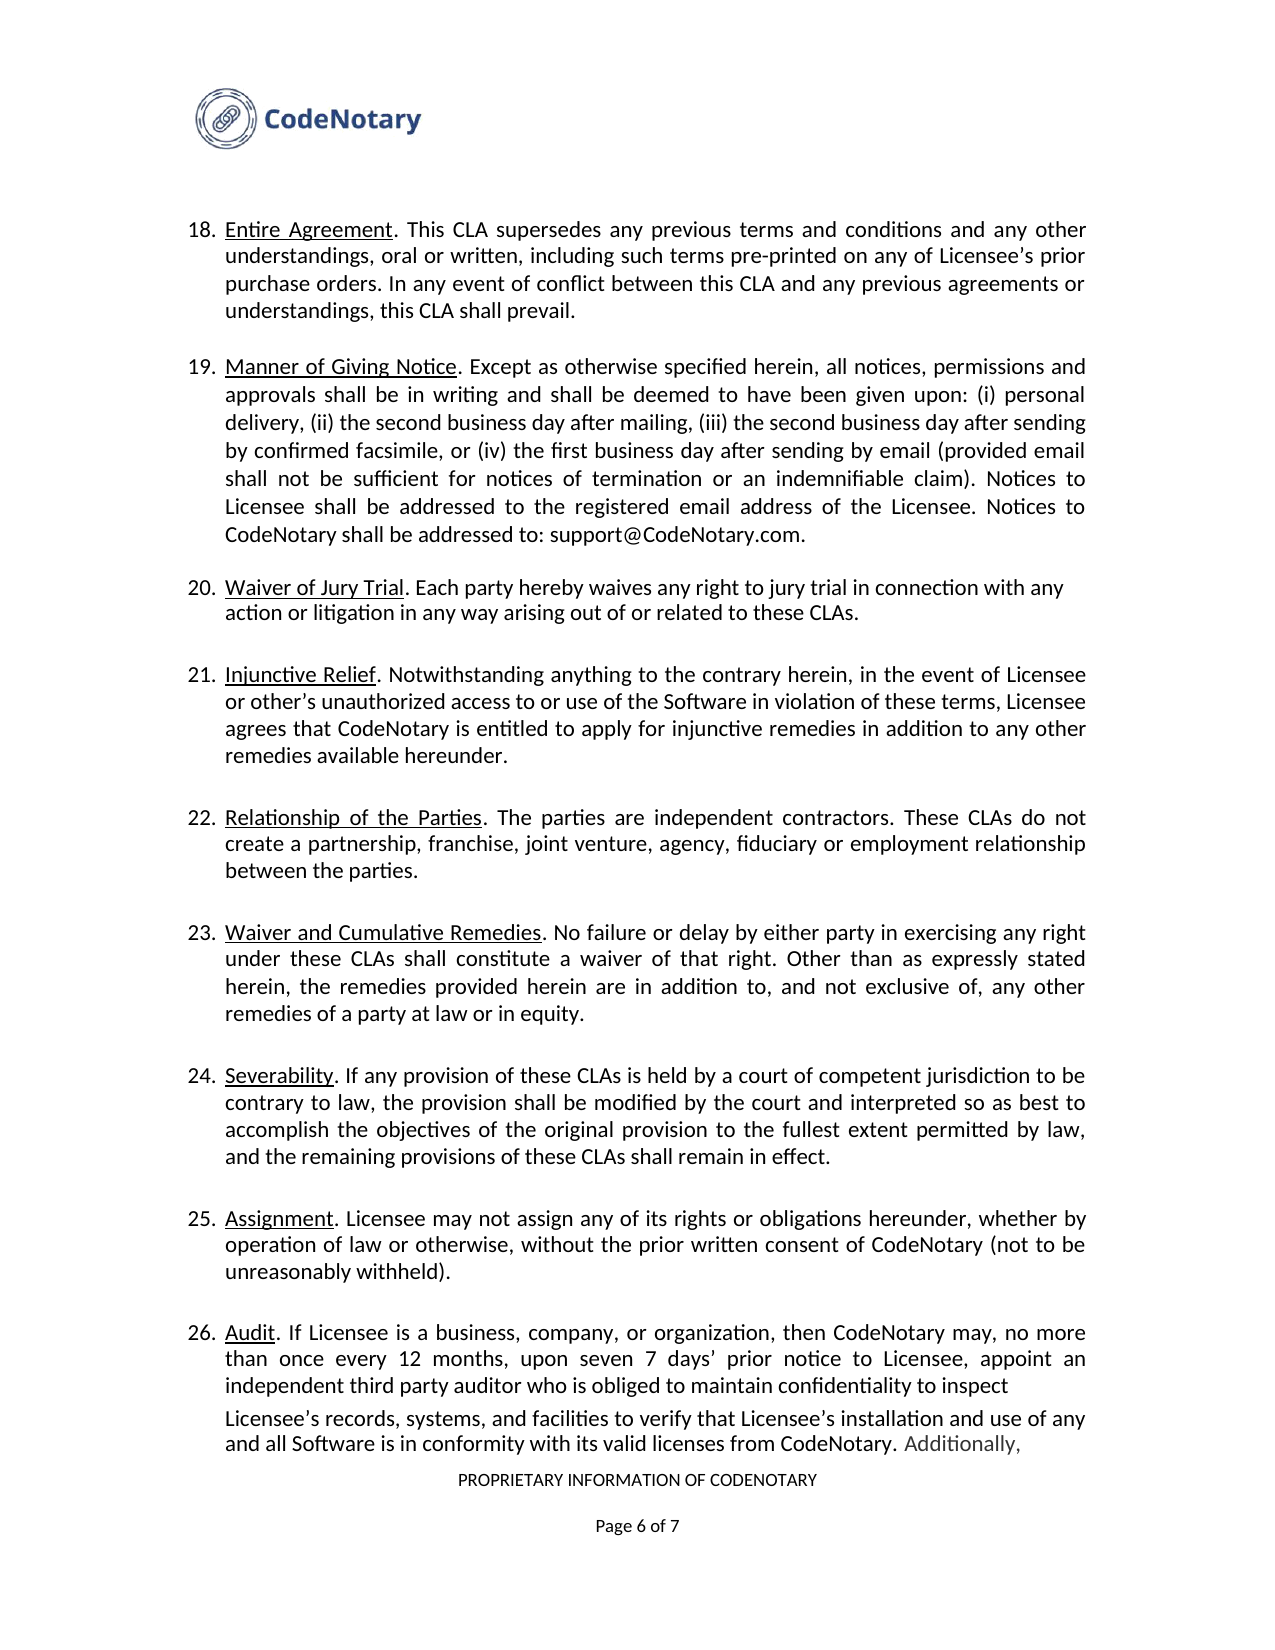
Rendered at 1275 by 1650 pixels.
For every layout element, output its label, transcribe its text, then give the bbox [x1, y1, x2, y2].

text Page 6 of 7 [150, 1515, 1125, 1538]
list Waiver and Cumulative Remedies. No failure or delay by either party in exercising any right under these CLAs shall constitute a waiver of that right. Other than as expressly stated herein, the remedies provided herein are in addition to, and not exclusive of, any other remedies of a party at law or in equity. [187, 918, 1087, 1027]
list Relationship of the Parties. The parties are independent contractors. These CLAs do not create a partnership, franchise, joint venture, agency, fiduciary or employment relationship between the parties. [187, 804, 1087, 884]
list Assignment. Licensee may not assign any of its rights or obligations hereunder, whether by operation of law or otherwise, without the prior written consent of CodeNotary (not to be unreasonably withheld). [187, 1205, 1087, 1285]
text PROPRIETARY INFORMATION OF CODENOTARY [150, 1468, 1125, 1491]
list Severability. If any provision of these CLAs is held by a court of competent jurisdiction to be contrary to law, the provision shall be modified by the court and interpreted so as best to accomplish the objectives of the original provision to the fullest extent permitted by law, and the remaining provisions of these CLAs shall remain in effect. [187, 1062, 1087, 1170]
list Injunctive Relief. Notwithstanding anything to the contrary herein, in the event of Licensee or other’s unauthorized access to or use of the Software in violation of these terms, Licensee agrees that CodeNotary is entitled to apply for injunctive remedies in addition to any other remedies available hereunder. [187, 661, 1087, 769]
picture [187, 75, 429, 162]
list Waiver of Jury Trial. Each party hereby waives any right to jury trial in connection with any action or litigation in any way arising out of or related to these CLAs. [187, 576, 1087, 626]
list Entire Agreement. This CLA supersedes any previous terms and conditions and any other understandings, oral or written, including such terms pre-printed on any of Licensee’s prior purchase orders. In any event of conflict between this CLA and any previous agreements or understandings, this CLA shall prevail. [187, 215, 1087, 324]
list Audit. If Licensee is a business, company, or organization, then CodeNotary may, no more than once every 12 months, upon seven 7 days’ prior notice to Licensee, appoint an independent third party auditor who is obliged to maintain confidentiality to inspect [187, 1319, 1087, 1399]
text Licensee’s records, systems, and facilities to verify that Licensee’s installation and use of any and all Software is in conformity with its valid licenses from CodeNotary. Additionally, [225, 1406, 1087, 1457]
list Manner of Giving Notice. Except as otherwise specified herein, all notices, permissions and approvals shall be in writing and shall be deemed to have been given upon: (i) personal delivery, (ii) the second business day after mailing, (iii) the second business day after sending by confirmed facsimile, or (iv) the first business day after sending by email (provided email shall not be sufficient for notices of termination or an indemnifiable claim). Notices to Licensee shall be addressed to the registered email address of the Licensee. Notices to CodeNotary shall be addressed to: support@CodeNotary.com. [187, 352, 1087, 548]
